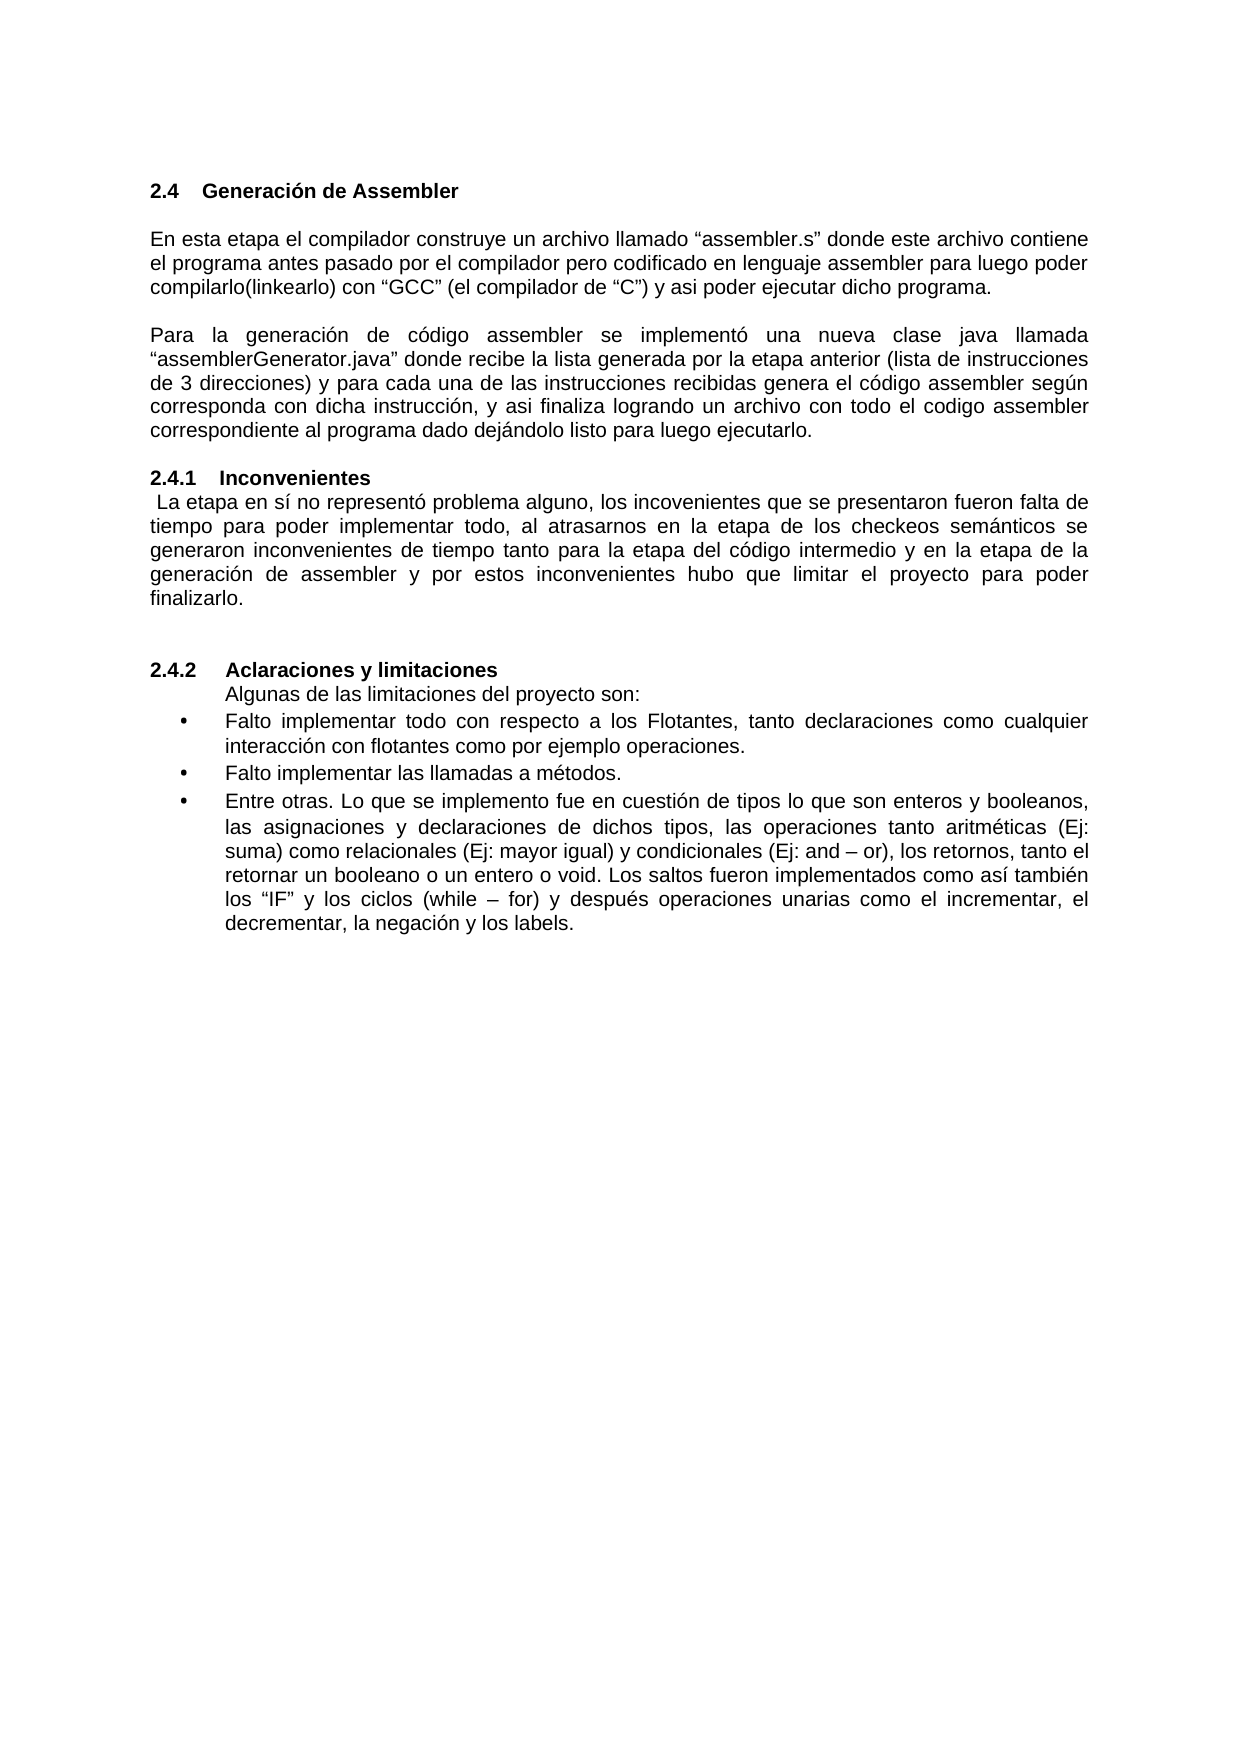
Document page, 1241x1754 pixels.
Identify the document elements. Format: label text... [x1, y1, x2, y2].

list Falto implementar las llamadas a métodos. [180, 758, 1090, 787]
list Entre otras. Lo que se implemento fue en cuestión de tipos lo que son enteros y booleanos, las asignaciones y declaraciones de dichos tipos, las operaciones tanto aritméticas (Ej: suma) como relacionales (Ej: mayor igual) y condicionales (Ej: and – or), los retornos, tanto el retornar un booleano o un entero o void. Los saltos fueron implementados como así también los “IF” y los ciclos (while – for) y después operaciones unarias como el incrementar, el decrementar, la negación y los labels. [180, 787, 1090, 935]
text Algunas de las limitaciones del proyecto son: [150, 682, 1090, 706]
text La etapa en sí no representó problema alguno, los incovenientes que se presentaron fueron falta de tiempo para poder implementar todo, al atrasarnos en la etapa de los checkeos semánticos se generaron inconvenientes de tiempo tanto para la etapa del código intermedio y en la etapa de la generación de assembler y por estos inconvenientes hubo que limitar el proyecto para poder finalizarlo. [150, 490, 1090, 610]
list Falto implementar todo con respecto a los Flotantes, tanto declaraciones como cualquier interacción con flotantes como por ejemplo operaciones. [180, 706, 1090, 758]
text 2.4.1 Inconvenientes [150, 466, 1090, 490]
text En esta etapa el compilador construye un archivo llamado “assembler.s” donde este archivo contiene el programa antes pasado por el compilador pero codificado en lenguaje assembler para luego poder compilarlo(linkearlo) con “GCC” (el compilador de “C”) y asi poder ejecutar dicho programa. [150, 227, 1090, 298]
text 2.4.2 Aclaraciones y limitaciones [150, 658, 1090, 682]
text 2.4 Generación de Assembler [150, 179, 1090, 203]
text Para la generación de código assembler se implementó una nueva clase java llamada “assemblerGenerator.java” donde recibe la lista generada por la etapa anterior (lista de instrucciones de 3 direcciones) y para cada una de las instrucciones recibidas genera el código assembler según corresponda con dicha instrucción, y asi finaliza logrando un archivo con todo el codigo assembler correspondiente al programa dado dejándolo listo para luego ejecutarlo. [150, 322, 1090, 442]
